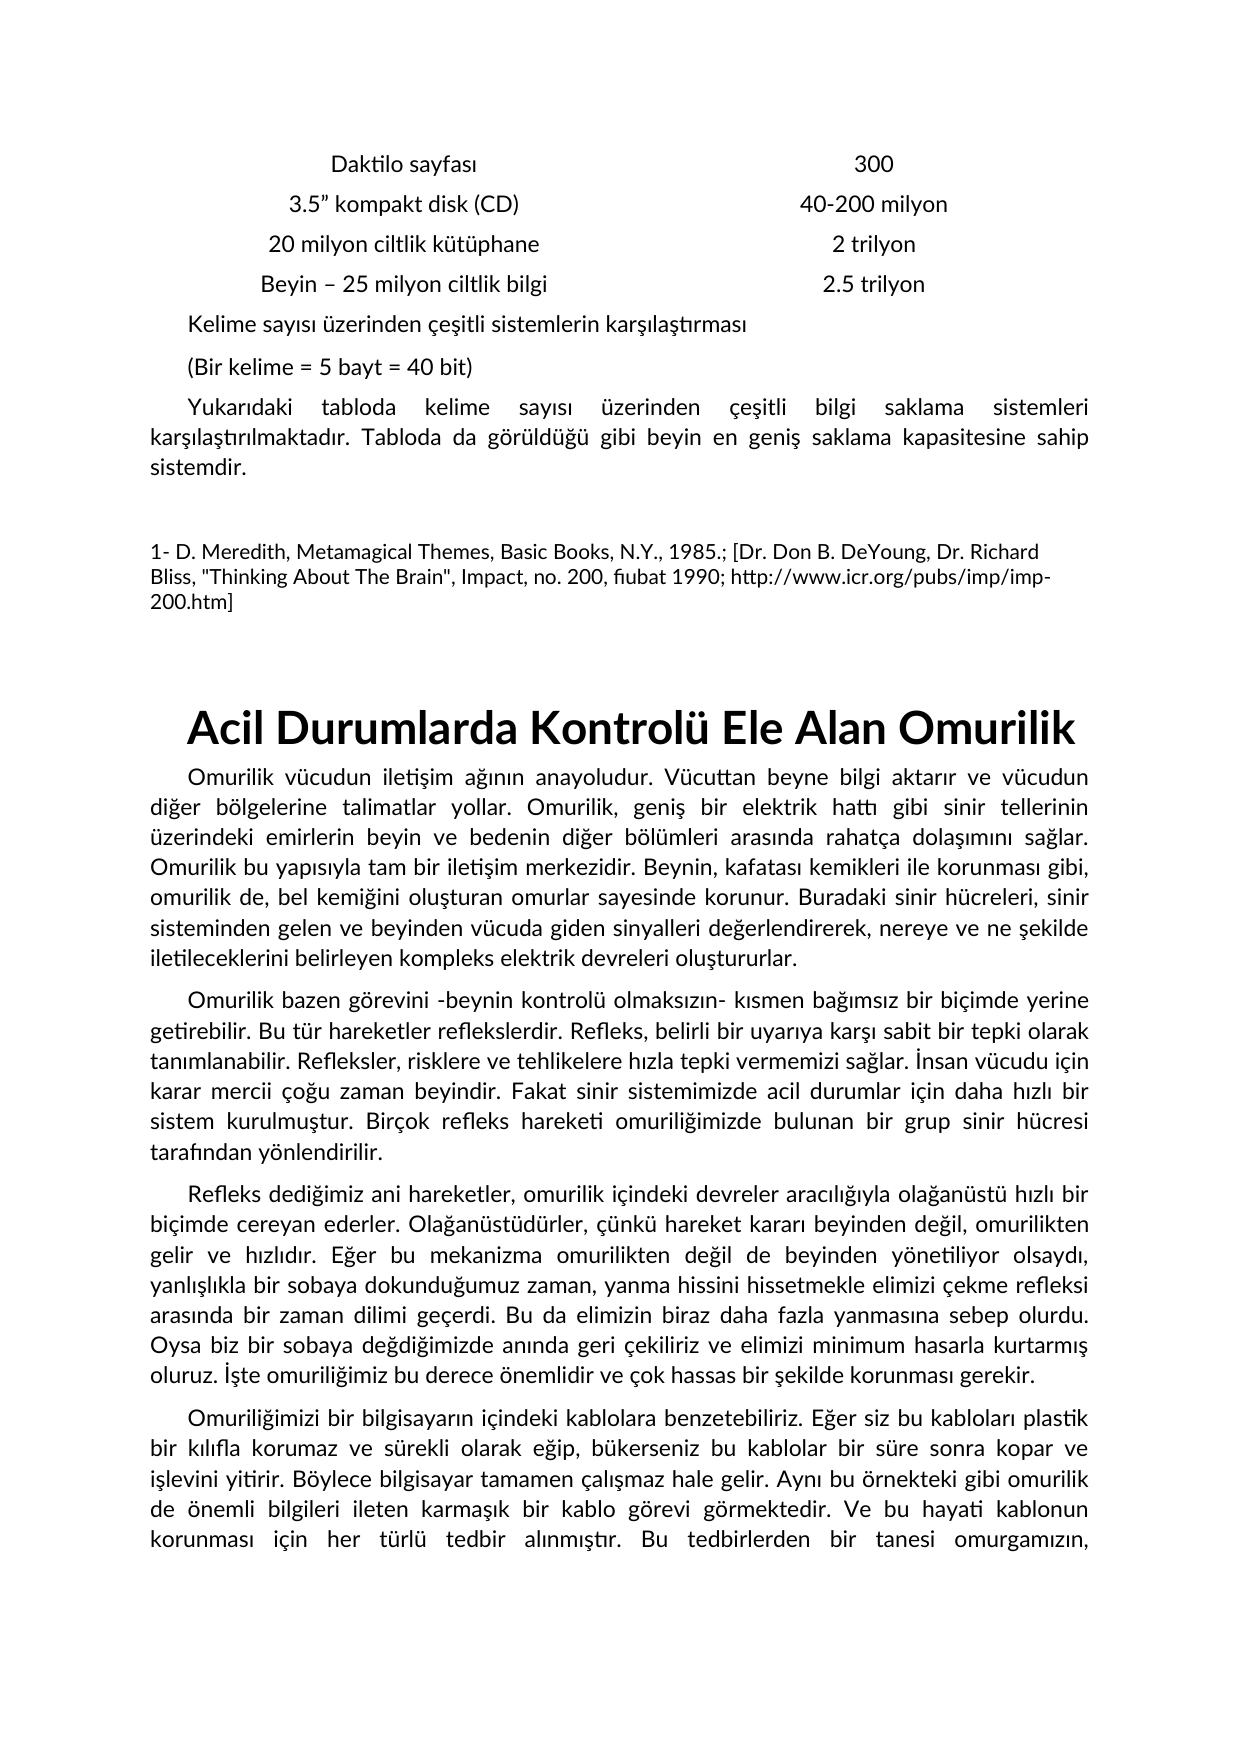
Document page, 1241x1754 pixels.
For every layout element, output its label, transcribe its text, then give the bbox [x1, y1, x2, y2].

table_cell 2 trilyon [620, 230, 1090, 270]
text Omuriliğimizi bir bilgisayarın içindeki kablolara benzetebiliriz. Eğer siz bu kabloları plastik bir kılıfla korumaz ve sürekli olarak eğip, bükerseniz bu kablolar bir süre sonra kopar ve işlevini yitirir. Böylece bilgisayar tamamen çalışmaz hale gelir. Aynı bu örnekteki gibi omurilik de önemli bilgileri ileten karmaşık bir kablo görevi görmektedir. Ve bu hayati kablonun korunması için her türlü tedbir alınmıştır. Bu tedbirlerden bir tanesi omurgamızın, [150, 1404, 1090, 1552]
table_cell Daktilo sayfası [150, 150, 620, 190]
table_cell 3.5” kompakt disk (CD) [150, 190, 620, 230]
text Omurilik vücudun iletişim ağının anayoludur. Vücuttan beyne bilgi aktarır ve vücudun diğer bölgelerine talimatlar yollar. Omurilik, geniş bir elektrik hattı gibi sinir tellerinin üzerindeki emirlerin beyin ve bedenin diğer bölümleri arasında rahatça dolaşımını sağlar. Omurilik bu yapısıyla tam bir iletişim merkezidir. Beynin, kafatası kemikleri ile korunması gibi, omurilik de, bel kemiğini oluşturan omurlar sayesinde korunur. Buradaki sinir hücreleri, sinir sisteminden gelen ve beyinden vücuda giden sinyalleri değerlendirerek, nereye ve ne şekilde iletileceklerini belirleyen kompleks elektrik devreleri oluştururlar. [150, 762, 1090, 971]
text Yukarıdaki tabloda kelime sayısı üzerinden çeşitli bilgi saklama sistemleri karşılaştırılmaktadır. Tabloda da görüldüğü gibi beyin en geniş saklama kapasitesine sahip sistemdir. [150, 393, 1090, 481]
table_cell 40-200 milyon [620, 190, 1090, 230]
subtitle Acil Durumlarda Kontrolü Ele Alan Omurilik [187, 699, 1090, 754]
table_cell 2.5 trilyon [620, 270, 1090, 310]
table_cell 300 [620, 150, 1090, 190]
table_cell 20 milyon ciltlik kütüphane [150, 230, 620, 270]
text 1- D. Meredith, Metamagical Themes, Basic Books, N.Y., 1985.; [Dr. Don B. DeYoung, Dr. Richard Bliss, "Thinking About The Brain", Impact, no. 200, fiubat 1990; http://www.icr.org/pubs/imp/imp-200.htm] [150, 538, 1090, 613]
table_cell Kelime sayısı üzerinden çeşitli sistemlerin karşılaştırması (Bir kelime = 5 bayt = 40 bit) [150, 310, 1090, 393]
text Omurilik bazen görevini -beynin kontrolü olmaksızın- kısmen bağımsız bir biçimde yerine getirebilir. Bu tür hareketler reflekslerdir. Refleks, belirli bir uyarıya karşı sabit bir tepki olarak tanımlanabilir. Refleksler, risklere ve tehlikelere hızla tepki vermemizi sağlar. İnsan vücudu için karar mercii çoğu zaman beyindir. Fakat sinir sistemimizde acil durumlar için daha hızlı bir sistem kurulmuştur. Birçok refleks hareketi omuriliğimizde bulunan bir grup sinir hücresi tarafından yönlendirilir. [150, 986, 1090, 1165]
table_cell Beyin – 25 milyon ciltlik bilgi [150, 270, 620, 310]
text Refleks dediğimiz ani hareketler, omurilik içindeki devreler aracılığıyla olağanüstü hızlı bir biçimde cereyan ederler. Olağanüstüdürler, çünkü hareket kararı beyinden değil, omurilikten gelir ve hızlıdır. Eğer bu mekanizma omurilikten değil de beyinden yönetiliyor olsaydı, yanlışlıkla bir sobaya dokunduğumuz zaman, yanma hissini hissetmekle elimizi çekme refleksi arasında bir zaman dilimi geçerdi. Bu da elimizin biraz daha fazla yanmasına sebep olurdu. Oysa biz bir sobaya değdiğimizde anında geri çekiliriz ve elimizi minimum hasarla kurtarmış oluruz. İşte omuriliğimiz bu derece önemlidir ve çok hassas bir şekilde korunması gerekir. [150, 1180, 1090, 1389]
